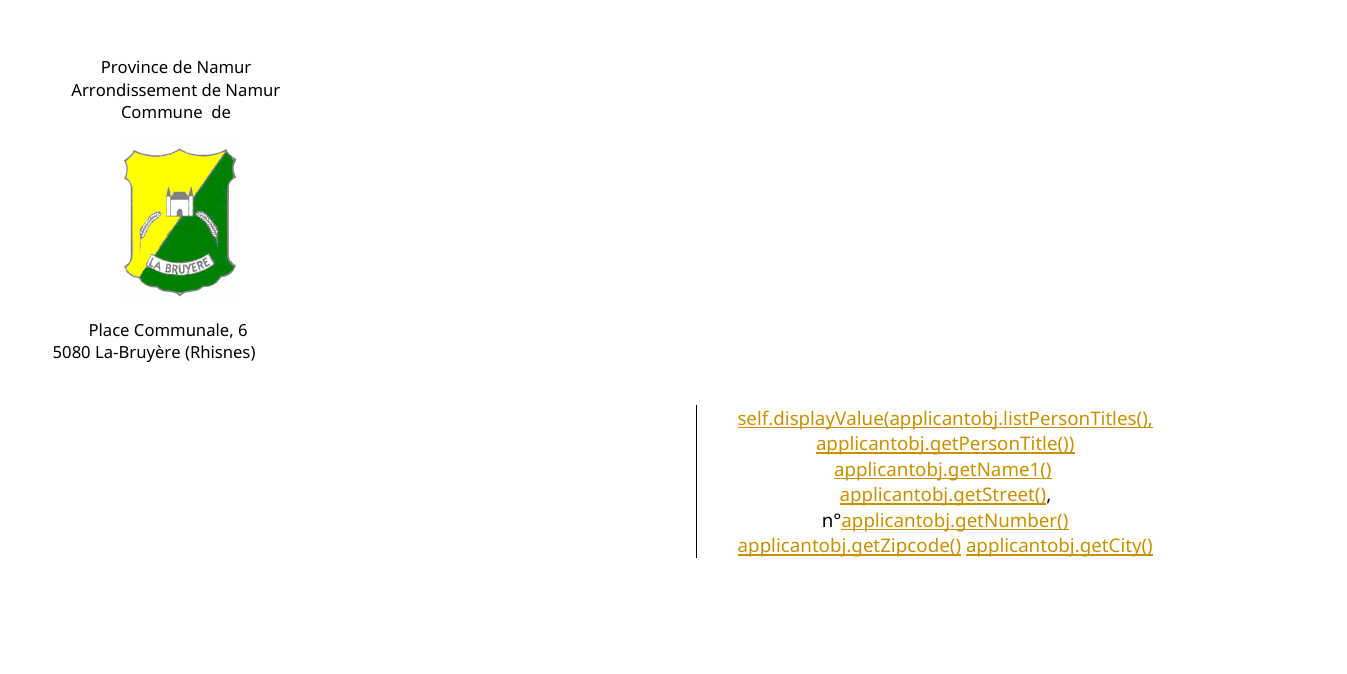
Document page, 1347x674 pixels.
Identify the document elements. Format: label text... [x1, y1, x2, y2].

table_cell [711, 584, 1179, 610]
text Commune de [18, 101, 333, 124]
table_cell [711, 558, 1179, 584]
table_header [711, 303, 1179, 332]
text Arrondissement de Namur [18, 78, 333, 101]
picture [119, 143, 240, 301]
text 5080 La-Bruyère (Rhisnes) [35, 341, 711, 364]
text [1179, 318, 1199, 341]
table_cell [711, 610, 1179, 635]
text Province de Namur [18, 56, 333, 78]
text Place Communale, 6 [88, 318, 711, 341]
table_cell [711, 332, 1179, 379]
table_cell self.displayValue(applicantobj.listPersonTitles(), applicantobj.getPersonTitle()) applicantobj.getName1() applicantobj.getStreet(), n°applicantobj.getNumber() applicantobj.getZipcode() applicantobj.getCity() [711, 380, 1179, 558]
